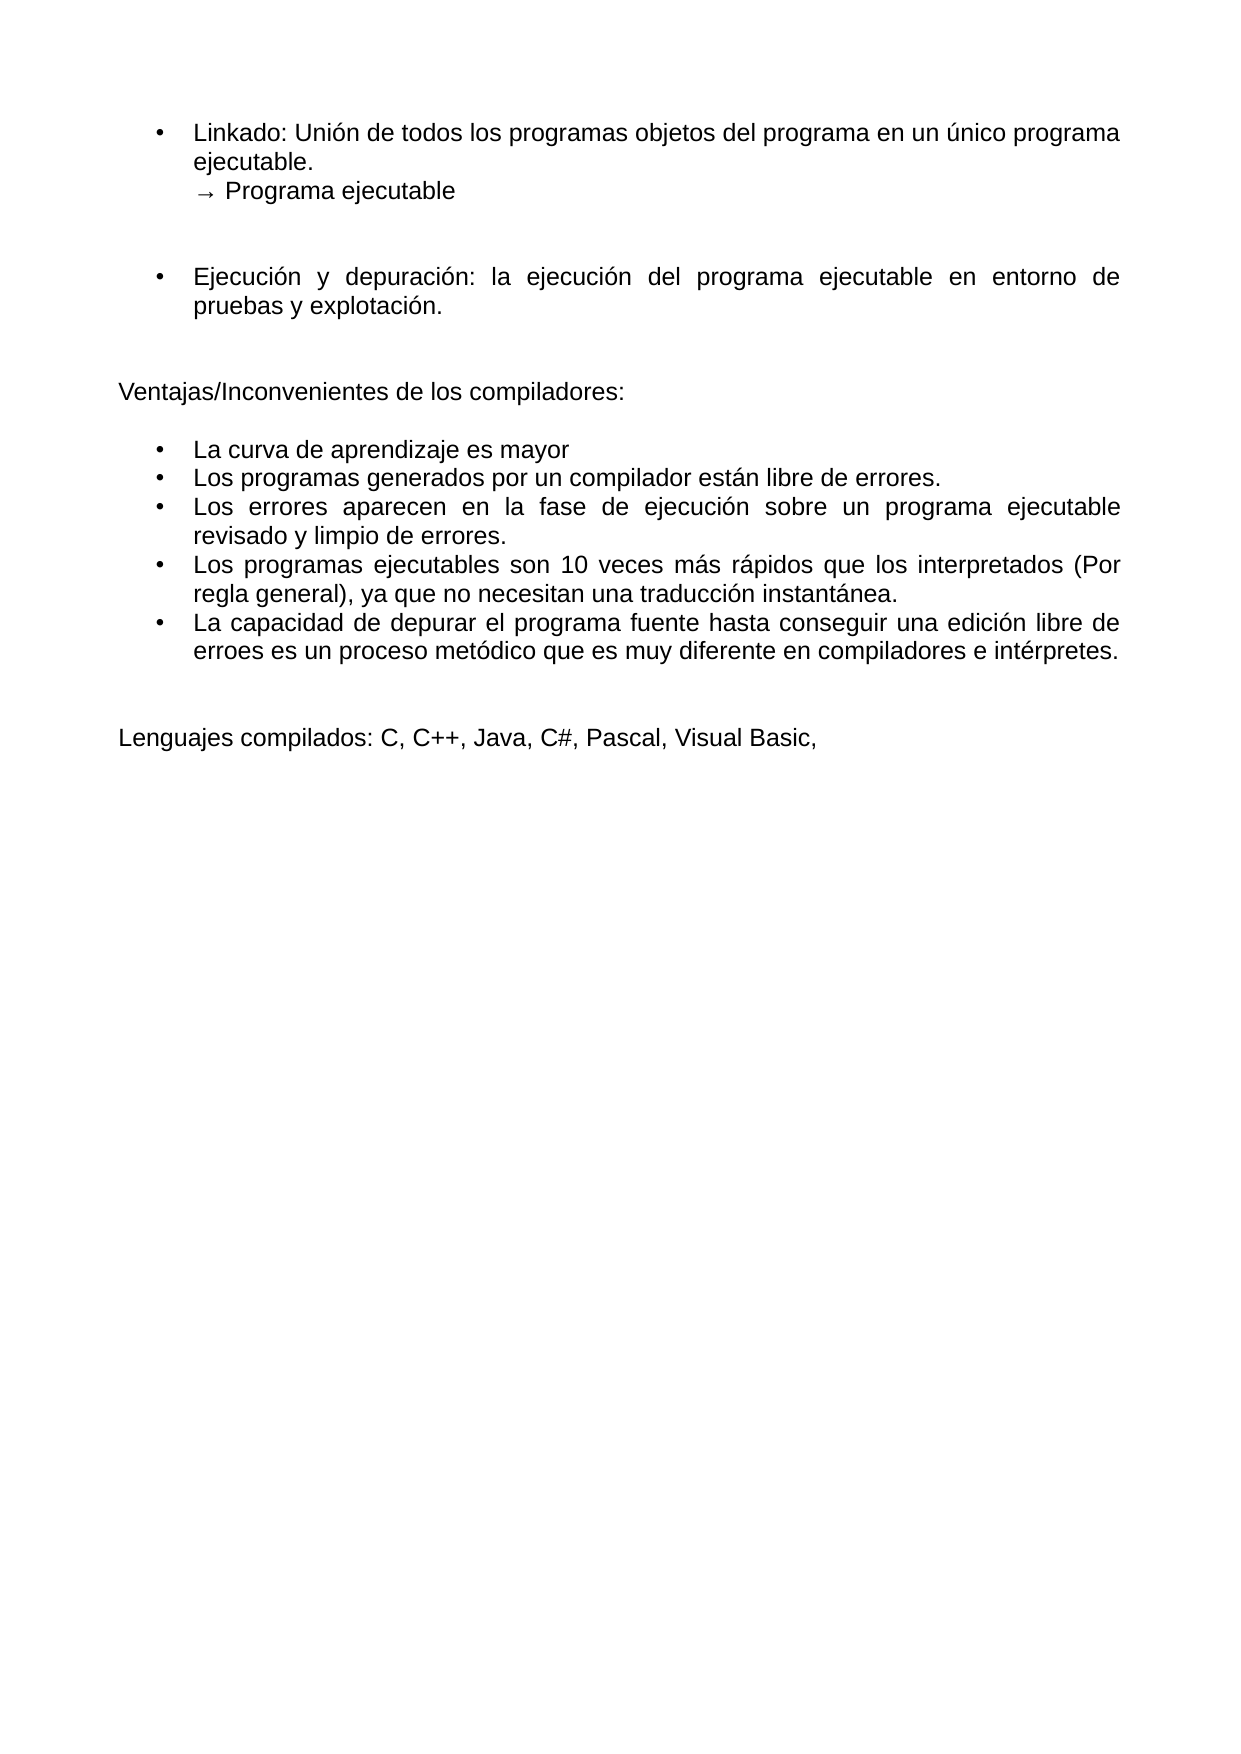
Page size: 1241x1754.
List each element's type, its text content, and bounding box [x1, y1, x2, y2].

list → Programa ejecutable [156, 176, 1122, 204]
list La curva de aprendizaje es mayor [156, 434, 1122, 463]
list La capacidad de depurar el programa fuente hasta conseguir una edición libre de erroes es un proceso metódico que es muy diferente en compiladores e intérpretes. [156, 607, 1122, 665]
list Los programas generados por un compilador están libre de errores. [156, 463, 1122, 492]
list Los errores aparecen en la fase de ejecución sobre un programa ejecutable revisado y limpio de errores. [156, 492, 1122, 550]
list Ejecución y depuración: la ejecución del programa ejecutable en entorno de pruebas y explotación. [156, 262, 1122, 319]
text Lenguajes compilados: C, C++, Java, C#, Pascal, Visual Basic, [118, 723, 1122, 751]
list Los programas ejecutables son 10 veces más rápidos que los interpretados (Por regla general), ya que no necesitan una traducción instantánea. [156, 550, 1122, 607]
text Ventajas/Inconvenientes de los compiladores: [118, 377, 1122, 406]
list Linkado: Unión de todos los programas objetos del programa en un único programa ejecutable. [156, 118, 1122, 176]
